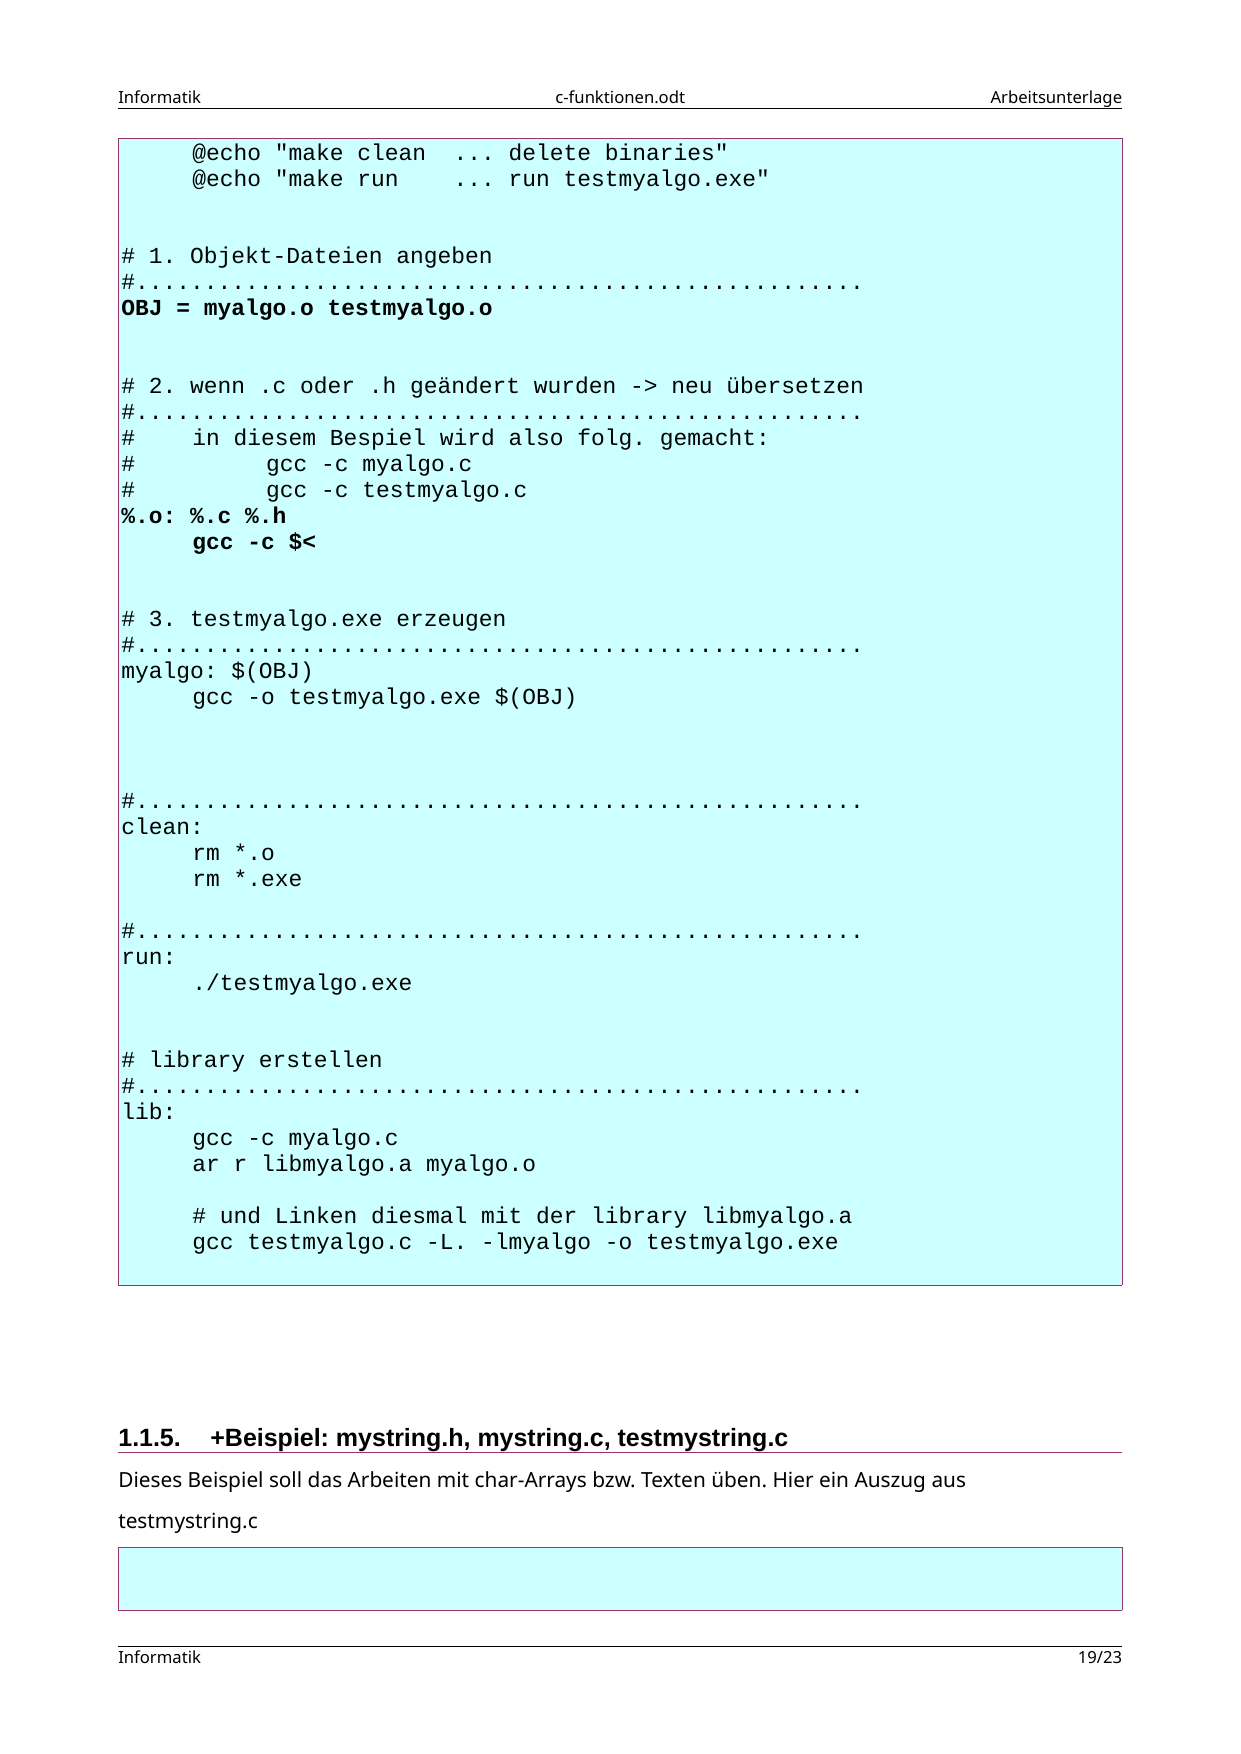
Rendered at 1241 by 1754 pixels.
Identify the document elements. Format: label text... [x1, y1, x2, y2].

text # 2. wenn .c oder .h geändert wurden -> neu übersetzen [119, 371, 1122, 397]
text gcc -c $< [119, 527, 1122, 553]
text #..................................................... [119, 1072, 1122, 1098]
text ar r libmyalgo.a myalgo.o [119, 1149, 1122, 1175]
text Dieses Beispiel soll das Arbeiten mit char-Arrays bzw. Texten üben. Hier ein Auszug aus [118, 1465, 1122, 1494]
text run: [119, 942, 1122, 968]
text lib: [119, 1098, 1122, 1123]
text ./testmyalgo.exe [119, 968, 1122, 994]
text clean: [119, 812, 1122, 838]
text # 1. Objekt-Dateien angeben [119, 242, 1122, 268]
text gcc -c myalgo.c [119, 1123, 1122, 1149]
text %.o: %.c %.h [119, 501, 1122, 527]
text @echo "make clean ... delete binaries" [119, 139, 1122, 164]
text # in diesem Bespiel wird also folg. gemacht: [119, 423, 1122, 449]
text #..................................................... [119, 786, 1122, 812]
text @echo "make run ... run testmyalgo.exe" [119, 164, 1122, 190]
text rm *.o [119, 838, 1122, 864]
text # gcc -c myalgo.c [119, 449, 1122, 475]
text myalgo: $(OBJ) [119, 657, 1122, 683]
text rm *.exe [119, 864, 1122, 890]
text #..................................................... [119, 397, 1122, 423]
text #..................................................... [119, 268, 1122, 293]
text testmystring.c [118, 1506, 1122, 1535]
text #..................................................... [119, 631, 1122, 657]
text # gcc -c testmyalgo.c [119, 475, 1122, 501]
text # 3. testmyalgo.exe erzeugen [119, 605, 1122, 631]
text #..................................................... [119, 916, 1122, 942]
text gcc testmyalgo.c -L. -lmyalgo -o testmyalgo.exe [119, 1227, 1122, 1253]
subtitle +Beispiel: mystring.h, mystring.c, testmystring.c [118, 1424, 1122, 1452]
text # und Linken diesmal mit der library libmyalgo.a [119, 1201, 1122, 1227]
text OBJ = myalgo.o testmyalgo.o [119, 293, 1122, 319]
text gcc -o testmyalgo.exe $(OBJ) [119, 683, 1122, 708]
text # library erstellen [119, 1046, 1122, 1072]
